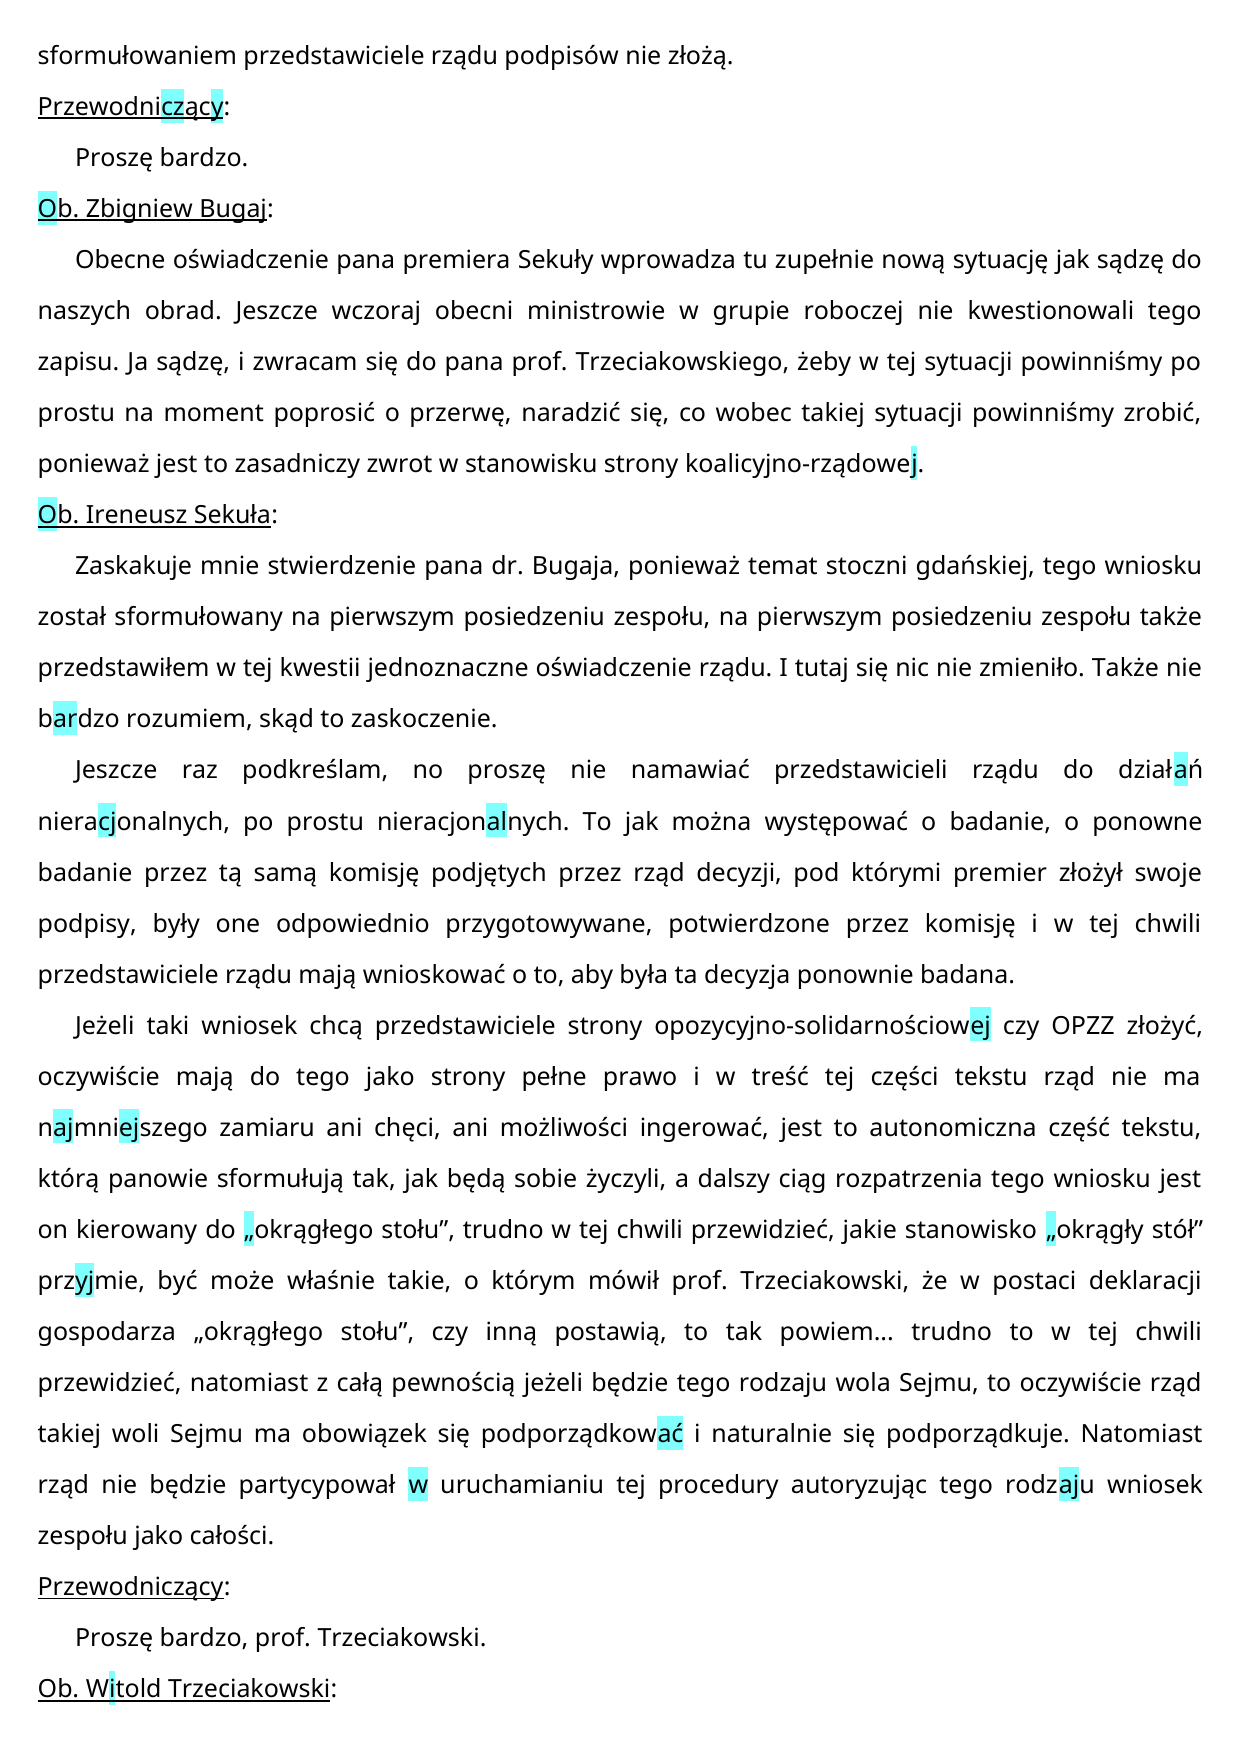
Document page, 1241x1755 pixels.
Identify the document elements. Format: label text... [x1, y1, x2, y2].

text Przewodniczący: [37, 88, 1203, 123]
text Ob. Witold Trzeciakowski: [37, 1671, 1203, 1705]
text Ob. Ireneusz Sekuła: [37, 497, 1203, 531]
text Jeszcze raz podkreślam, no proszę nie namawiać przedstawicieli rządu do działań nieracjonalnych, po prostu nieracjonalnych. To jak można występować o badanie, o ponowne badanie przez tą samą komisję podjętych przez rząd decyzji, pod którymi premier złożył swoje podpisy, były one odpowiednio przygotowywane, potwierdzone przez komisję i w tej chwili przedstawiciele rządu mają wnioskować o to, aby była ta decyzja ponownie badana. [37, 752, 1203, 990]
text Jeżeli taki wniosek chcą przedstawiciele strony opozycyjno-solidarnościowej czy OPZZ złożyć, oczywiście mają do tego jako strony pełne prawo i w treść tej części tekstu rząd nie ma najmniejszego zamiaru ani chęci, ani możliwości ingerować, jest to autonomiczna część tekstu, którą panowie sformułują tak, jak będą sobie życzyli, a dalszy ciąg rozpatrzenia tego wniosku jest on kierowany do „okrągłego stołu”, trudno w tej chwili przewidzieć, jakie stanowisko „okrągły stół” przyjmie, być może właśnie takie, o którym mówił prof. Trzeciakowski, że w postaci deklaracji gospodarza „okrągłego stołu”, czy inną postawią, to tak powiem... trudno to w tej chwili przewidzieć, natomiast z całą pewnością jeżeli będzie tego rodzaju wola Sejmu, to oczywiście rząd takiej woli Sejmu ma obowiązek się podporządkować i naturalnie się podporządkuje. Natomiast rząd nie będzie partycypował w uruchamianiu tej procedury autoryzując tego rodzaju wniosek zespołu jako całości. [37, 1007, 1203, 1552]
text sformułowaniem przedstawiciele rządu podpisów nie złożą. [37, 37, 1203, 72]
text Ob. Zbigniew Bugaj: [37, 191, 1203, 225]
text Proszę bardzo. [37, 139, 1203, 174]
text Zaskakuje mnie stwierdzenie pana dr. Bugaja, ponieważ temat stoczni gdańskiej, tego wniosku został sformułowany na pierwszym posiedzeniu zespołu, na pierwszym posiedzeniu zespołu także przedstawiłem w tej kwestii jednoznaczne oświadczenie rządu. I tutaj się nic nie zmieniło. Także nie bardzo rozumiem, skąd to zaskoczenie. [37, 548, 1203, 735]
text Przewodniczący: [37, 1569, 1203, 1603]
text Obecne oświadczenie pana premiera Sekuły wprowadza tu zupełnie nową sytuację jak sądzę do naszych obrad. Jeszcze wczoraj obecni ministrowie w grupie roboczej nie kwestionowali tego zapisu. Ja sądzę, i zwracam się do pana prof. Trzeciakowskiego, żeby w tej sytuacji powinniśmy po prostu na moment poprosić o przerwę, naradzić się, co wobec takiej sytuacji powinniśmy zrobić, ponieważ jest to zasadniczy zwrot w stanowisku strony koalicyjno-rządowej. [37, 242, 1203, 480]
text Proszę bardzo, prof. Trzeciakowski. [37, 1620, 1203, 1654]
